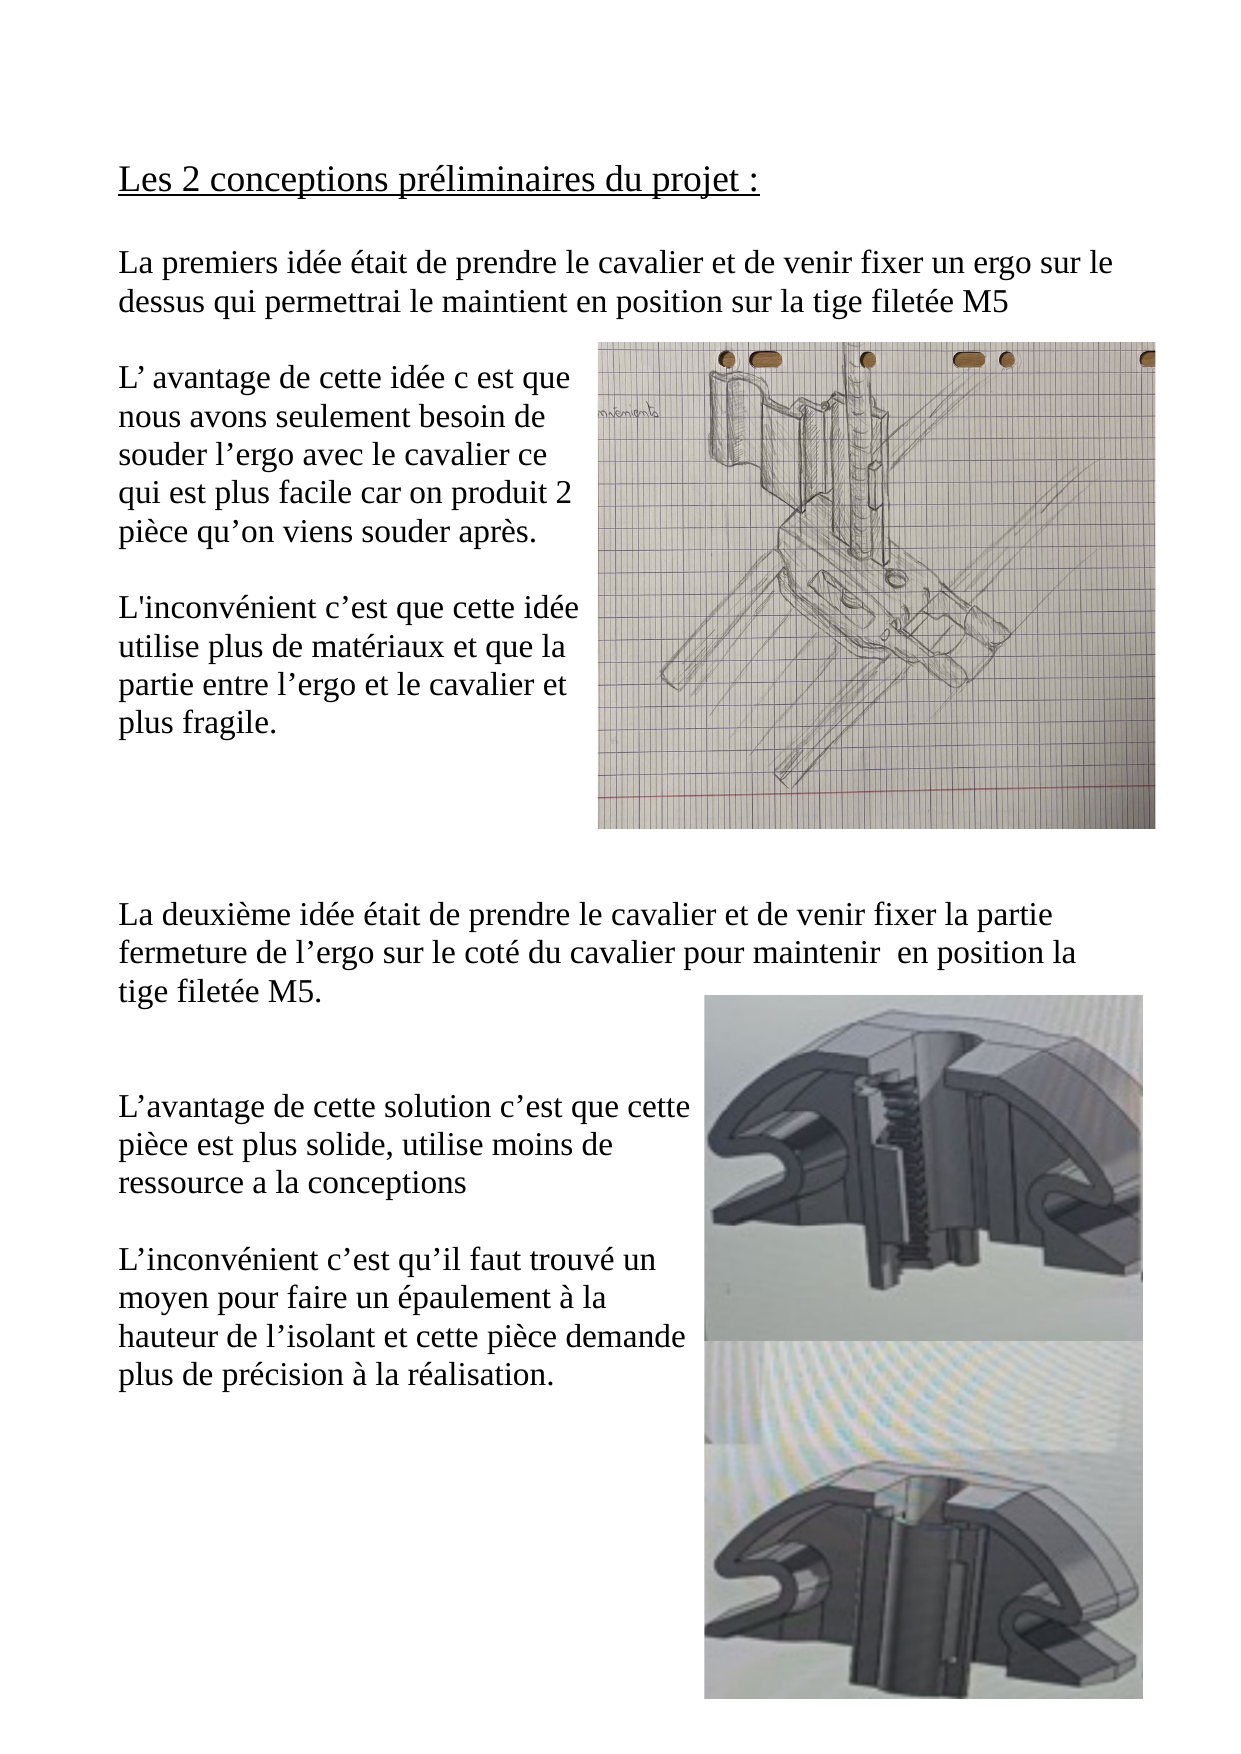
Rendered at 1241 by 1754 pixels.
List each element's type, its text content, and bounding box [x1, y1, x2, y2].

text La premiers idée était de prendre le cavalier et de venir fixer un ergo sur le dessus qui permettrai le maintient en position sur la tige filetée M5 [118, 243, 1122, 319]
text L’ avantage de cette idée c est que nous avons seulement besoin de souder l’ergo avec le cavalier ce qui est plus facile car on produit 2 pièce qu’on viens souder après. [118, 358, 597, 549]
text L'inconvénient c’est que cette idée utilise plus de matériaux et que la partie entre l’ergo et le cavalier et plus fragile. [118, 588, 597, 741]
text L’avantage de cette solution c’est que cette pièce est plus solide, utilise moins de ressource a la conceptions [118, 1086, 704, 1201]
picture [597, 342, 1156, 829]
text L’inconvénient c’est qu’il faut trouvé un moyen pour faire un épaulement à la hauteur de l’isolant et cette pièce demande plus de précision à la réalisation. [118, 1239, 704, 1393]
text Les 2 conceptions préliminaires du projet : [118, 156, 1122, 199]
text La deuxième idée était de prendre le cavalier et de venir fixer la partie fermeture de l’ergo sur le coté du cavalier pour maintenir en position la tige filetée M5. [118, 894, 1122, 1009]
